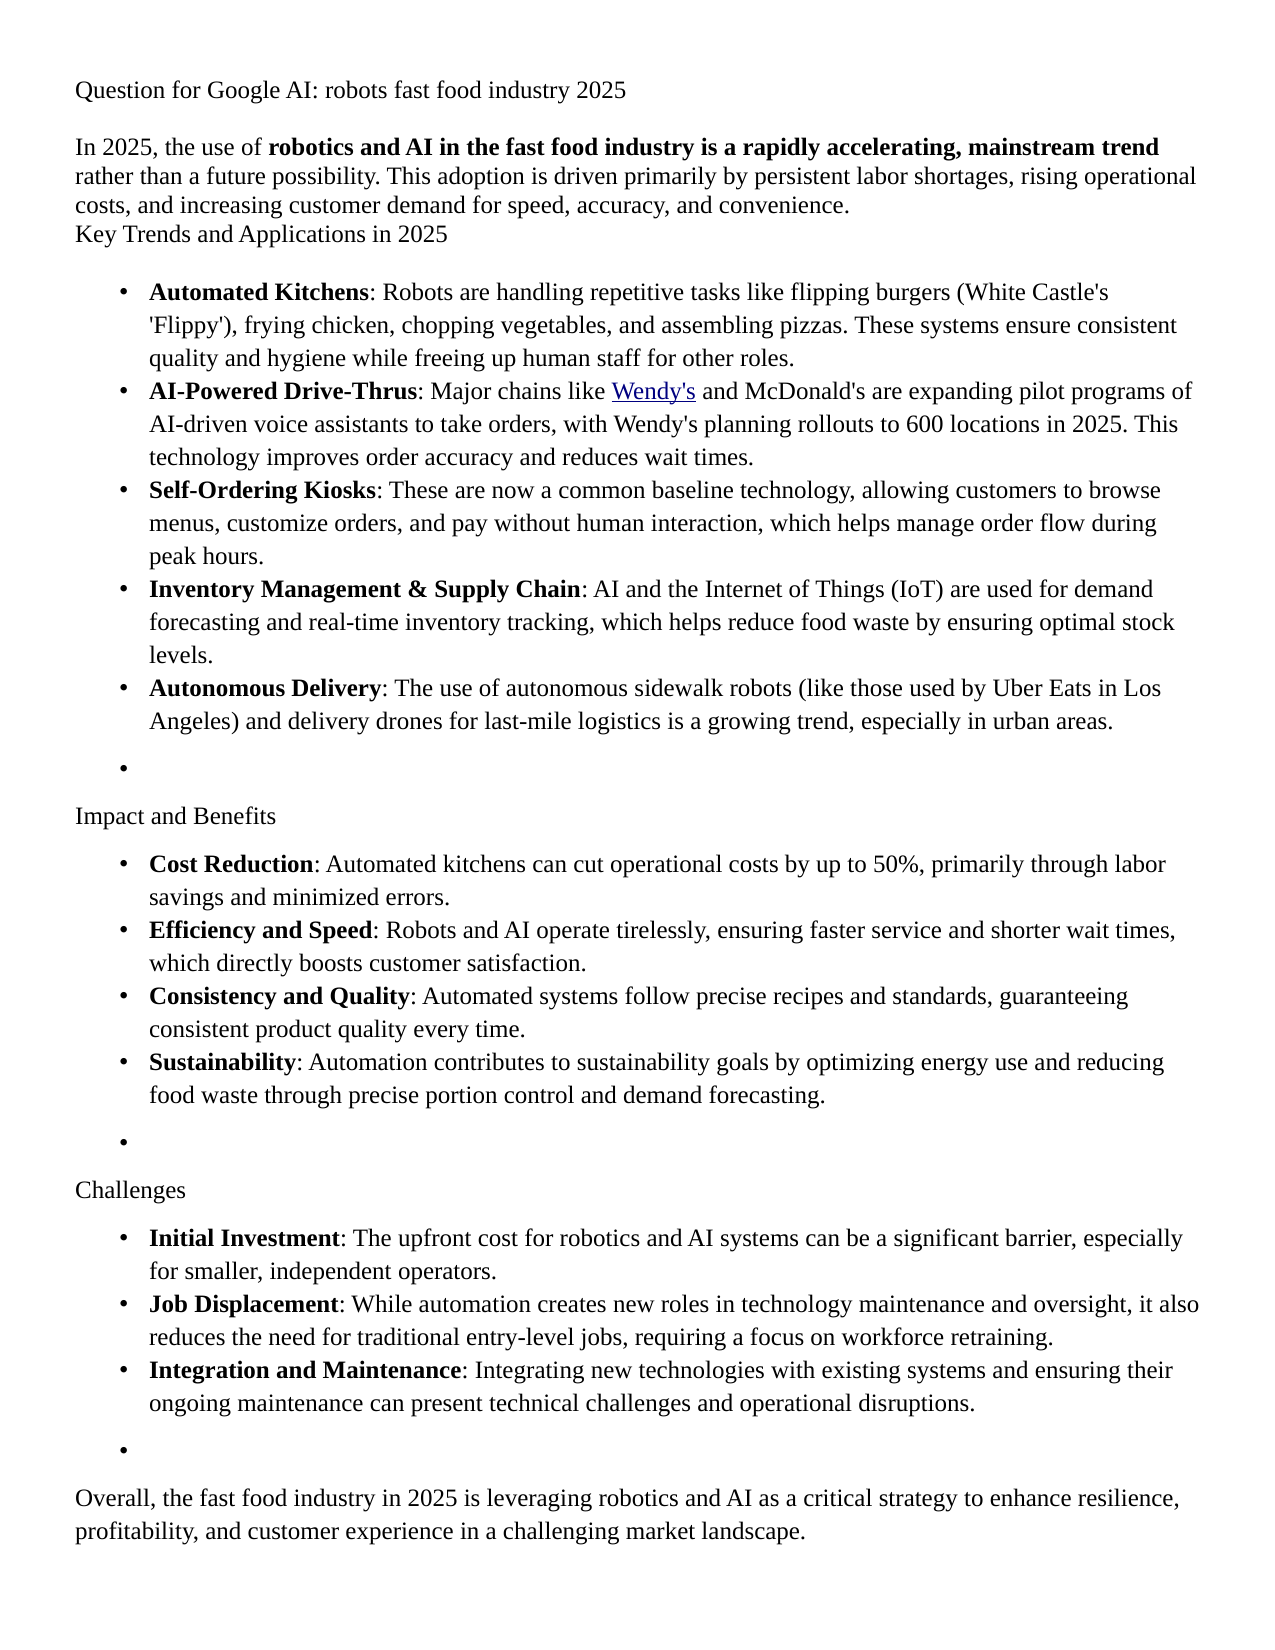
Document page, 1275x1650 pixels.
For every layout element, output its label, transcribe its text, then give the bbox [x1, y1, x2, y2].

text Key Trends and Applications in 2025 [75, 219, 1200, 247]
list Inventory Management & Supply Chain: AI and the Internet of Things (IoT) are used for demand forecasting and real-time inventory tracking, which helps reduce food waste by ensuring optimal stock levels. [119, 574, 1200, 669]
list Efficiency and Speed: Robots and AI operate tirelessly, ensuring faster service and shorter wait times, which directly boosts customer satisfaction. [119, 915, 1200, 977]
text Overall, the fast food industry in 2025 is leveraging robotics and AI as a critical strategy to enhance resilience, profitability, and customer experience in a challenging market landscape. [75, 1483, 1200, 1545]
list Cost Reduction: Automated kitchens can cut operational costs by up to 50%, primarily through labor savings and minimized errors. [119, 849, 1200, 911]
list Self-Ordering Kiosks: These are now a common baseline technology, allowing customers to browse menus, customize orders, and pay without human interaction, which helps manage order flow during peak hours. [119, 475, 1200, 570]
list AI-Powered Drive-Thrus: Major chains like Wendy's and McDonald's are expanding pilot programs of AI-driven voice assistants to take orders, with Wendy's planning rollouts to 600 locations in 2025. This technology improves order accuracy and reduces wait times. [119, 376, 1200, 471]
list Initial Investment: The upfront cost for robotics and AI systems can be a significant barrier, especially for smaller, independent operators. [119, 1223, 1200, 1285]
text Impact and Benefits [75, 801, 1200, 830]
text Question for Google AI: robots fast food industry 2025 [75, 75, 1200, 104]
list Automated Kitchens: Robots are handling repetitive tasks like flipping burgers (White Castle's 'Flippy'), frying chicken, chopping vegetables, and assembling pizzas. These systems ensure consistent quality and hygiene while freeing up human staff for other roles. [119, 277, 1200, 372]
text In 2025, the use of robotics and AI in the fast food industry is a rapidly accelerating, mainstream trend rather than a future possibility. This adoption is driven primarily by persistent labor shortages, rising operational costs, and increasing customer demand for speed, accuracy, and convenience. [75, 132, 1200, 219]
list Consistency and Quality: Automated systems follow precise recipes and standards, guaranteeing consistent product quality every time. [119, 981, 1200, 1043]
text Challenges [75, 1175, 1200, 1204]
list Job Displacement: While automation creates new roles in technology maintenance and oversight, it also reduces the need for traditional entry-level jobs, requiring a focus on workforce retraining. [119, 1289, 1200, 1351]
list Integration and Maintenance: Integrating new technologies with existing systems and ensuring their ongoing maintenance can present technical challenges and operational disruptions. [119, 1355, 1200, 1417]
list Autonomous Delivery: The use of autonomous sidewalk robots (like those used by Uber Eats in Los Angeles) and delivery drones for last-mile logistics is a growing trend, especially in urban areas. [119, 673, 1200, 735]
list Sustainability: Automation contributes to sustainability goals by optimizing energy use and reducing food waste through precise portion control and demand forecasting. [119, 1047, 1200, 1109]
